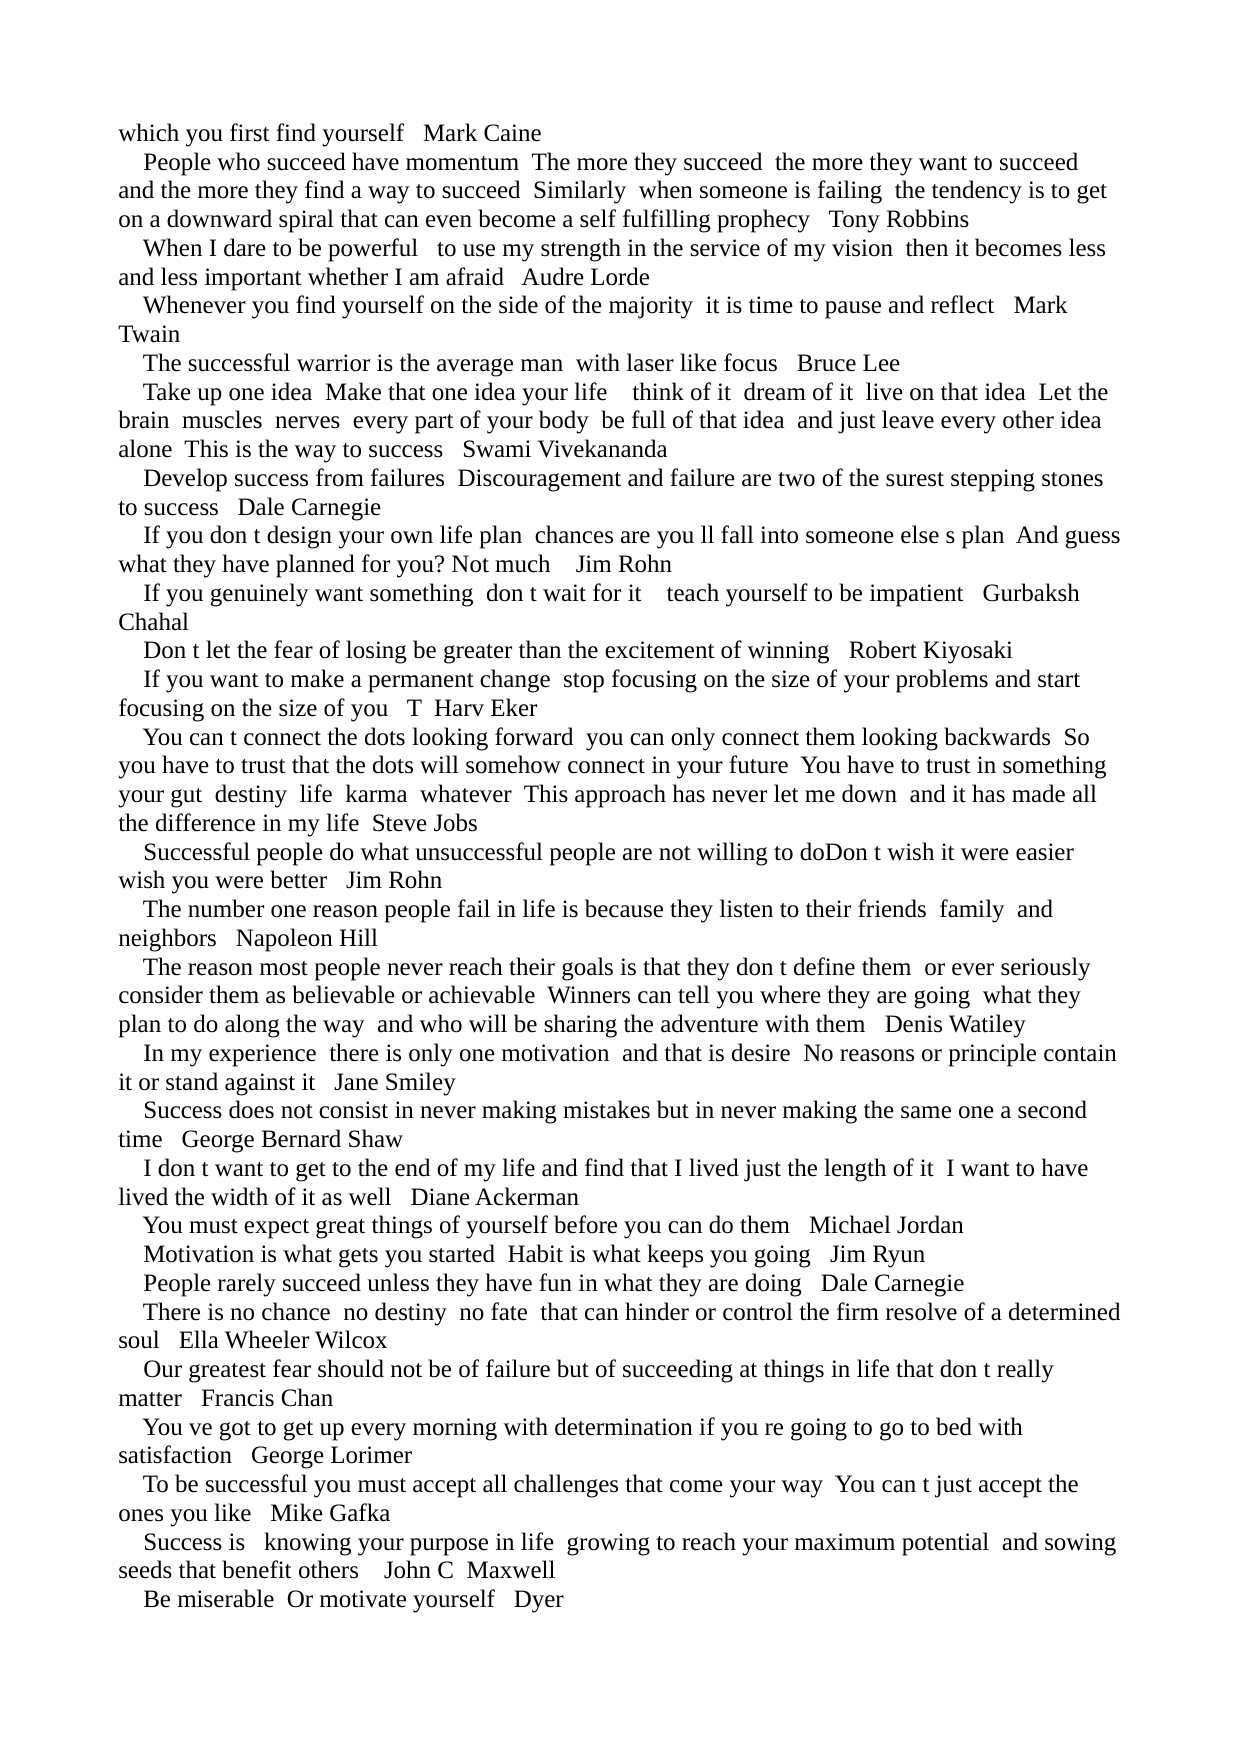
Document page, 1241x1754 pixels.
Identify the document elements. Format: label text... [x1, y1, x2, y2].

text The number one reason people fail in life is because they listen to their friends family and neighbors Napoleon Hill [118, 894, 1122, 952]
text Successful people do what unsuccessful people are not willing to doDon t wish it were easier wish you were better Jim Rohn [118, 837, 1122, 894]
text Take up one idea Make that one idea your life think of it dream of it live on that idea Let the brain muscles nerves every part of your body be full of that idea and just leave every other idea alone This is the way to success Swami Vivekananda [118, 377, 1122, 463]
text If you genuinely want something don t wait for it teach yourself to be impatient Gurbaksh Chahal [118, 578, 1122, 636]
text If you don t design your own life plan chances are you ll fall into someone else s plan And guess what they have planned for you? Not much Jim Rohn [118, 521, 1122, 578]
text Our greatest fear should not be of failure but of succeeding at things in life that don t really matter Francis Chan [118, 1354, 1122, 1412]
text Whenever you find yourself on the side of the majority it is time to pause and reflect Mark Twain [118, 291, 1122, 348]
text To be successful you must accept all challenges that come your way You can t just accept the ones you like Mike Gafka [118, 1469, 1122, 1527]
text The reason most people never reach their goals is that they don t define them or ever seriously consider them as believable or achievable Winners can tell you where they are going what they plan to do along the way and who will be sharing the adventure with them Denis Watiley [118, 952, 1122, 1038]
text Success does not consist in never making mistakes but in never making the same one a second time George Bernard Shaw [118, 1096, 1122, 1153]
text Be miserable Or motivate yourself Dyer [118, 1584, 1122, 1613]
text The successful warrior is the average man with laser like focus Bruce Lee [118, 348, 1122, 377]
text I don t want to get to the end of my life and find that I lived just the length of it I want to have lived the width of it as well Diane Ackerman [118, 1153, 1122, 1211]
text If you want to make a permanent change stop focusing on the size of your problems and start focusing on the size of you T Harv Eker [118, 664, 1122, 722]
text People rarely succeed unless they have fun in what they are doing Dale Carnegie [118, 1268, 1122, 1297]
text People who succeed have momentum The more they succeed the more they want to succeed and the more they find a way to succeed Similarly when someone is failing the tendency is to get on a downward spiral that can even become a self fulfilling prophecy Tony Robbins [118, 147, 1122, 233]
text You must expect great things of yourself before you can do them Michael Jordan [118, 1211, 1122, 1239]
text You ve got to get up every morning with determination if you re going to go to bed with satisfaction George Lorimer [118, 1412, 1122, 1469]
text Success is knowing your purpose in life growing to reach your maximum potential and sowing seeds that benefit others John C Maxwell [118, 1527, 1122, 1584]
text In my experience there is only one motivation and that is desire No reasons or principle contain it or stand against it Jane Smiley [118, 1038, 1122, 1096]
text Develop success from failures Discouragement and failure are two of the surest stepping stones to success Dale Carnegie [118, 463, 1122, 521]
text There is no chance no destiny no fate that can hinder or control the firm resolve of a determined soul Ella Wheeler Wilcox [118, 1297, 1122, 1354]
text When I dare to be powerful to use my strength in the service of my vision then it becomes less and less important whether I am afraid Audre Lorde [118, 233, 1122, 291]
text Motivation is what gets you started Habit is what keeps you going Jim Ryun [118, 1239, 1122, 1268]
text You can t connect the dots looking forward you can only connect them looking backwards So you have to trust that the dots will somehow connect in your future You have to trust in something your gut destiny life karma whatever This approach has never let me down and it has made all the difference in my life Steve Jobs [118, 722, 1122, 837]
text which you first find yourself Mark Caine [118, 118, 1122, 147]
text Don t let the fear of losing be greater than the excitement of winning Robert Kiyosaki [118, 636, 1122, 664]
